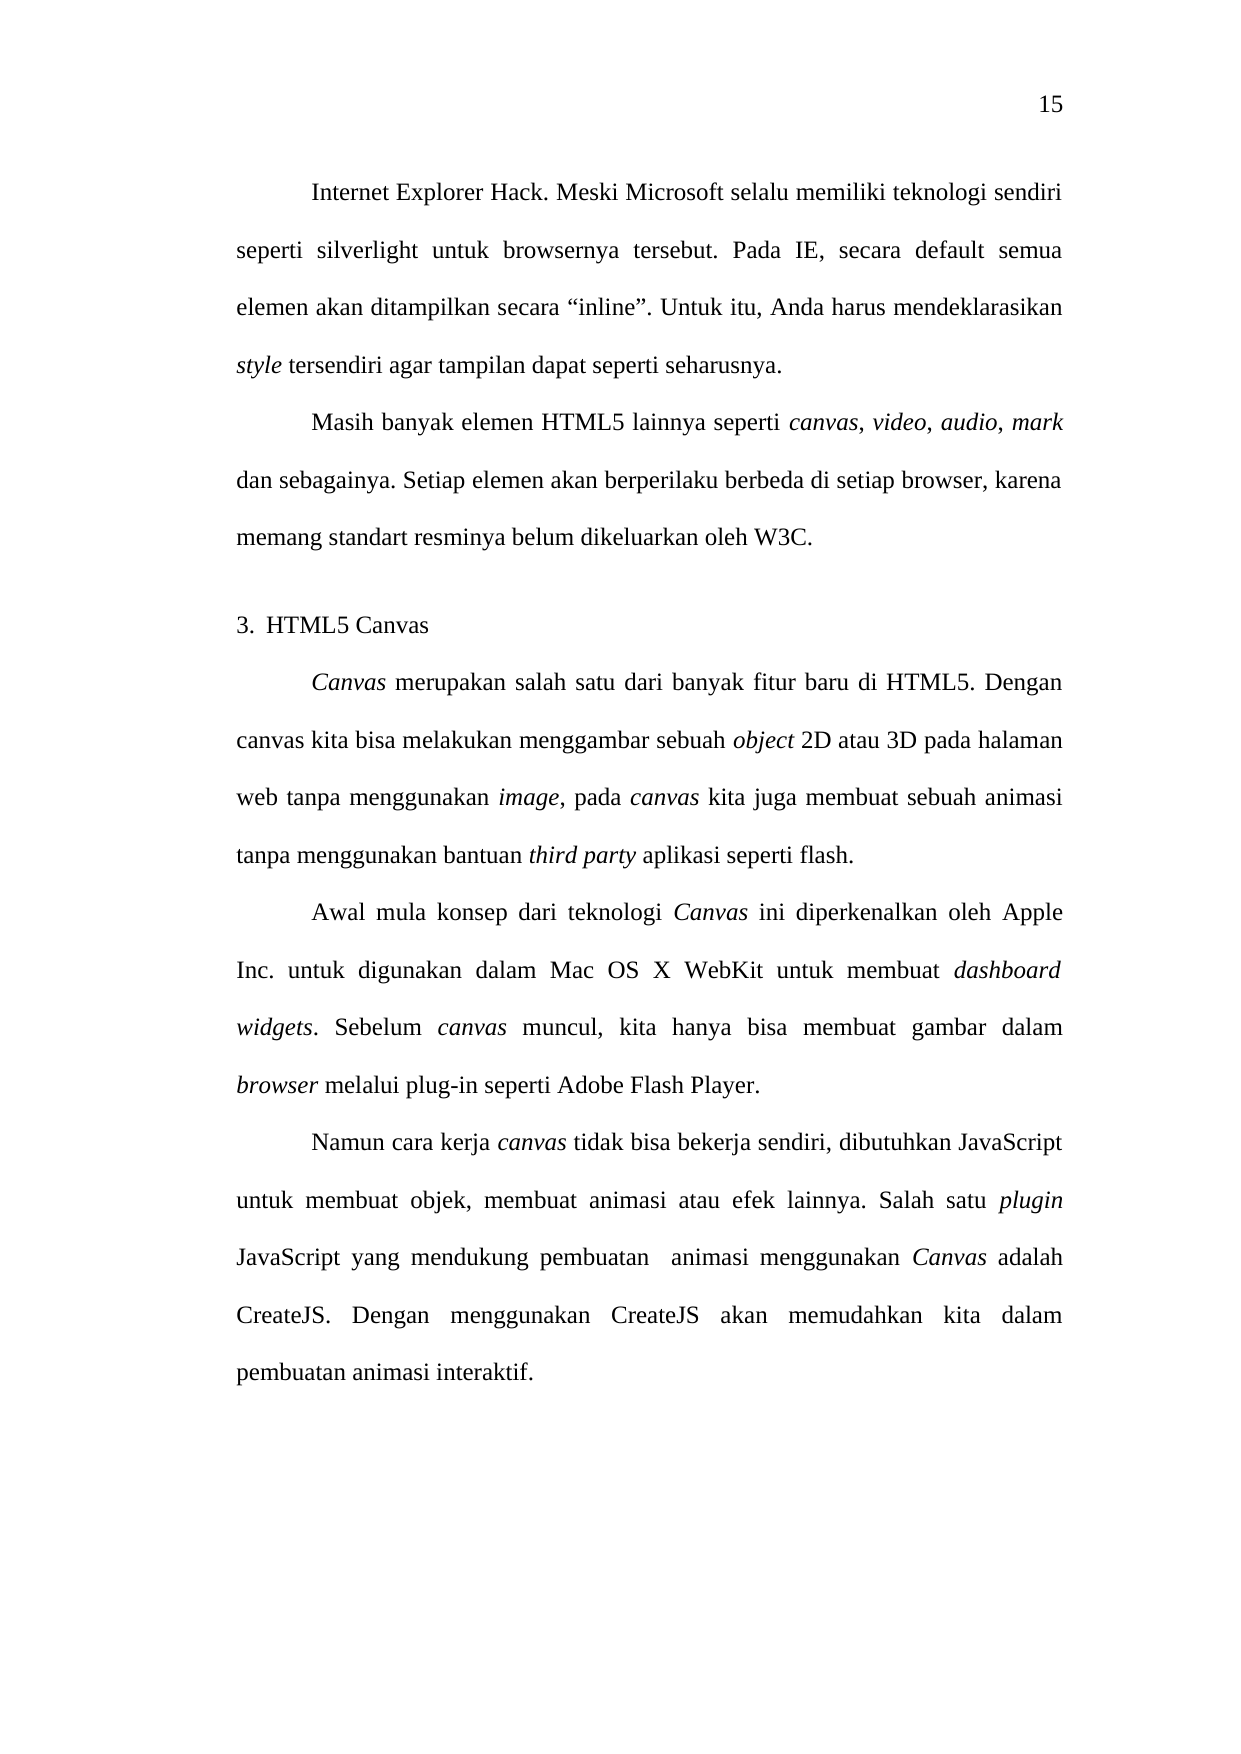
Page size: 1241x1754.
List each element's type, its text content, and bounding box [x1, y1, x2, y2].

text Canvas merupakan salah satu dari banyak fitur baru di HTML5. Dengan canvas kita bisa melakukan menggambar sebuah object 2D atau 3D pada halaman web tanpa menggunakan image, pada canvas kita juga membuat sebuah animasi tanpa menggunakan bantuan third party aplikasi seperti flash. [236, 667, 1063, 868]
list HTML5 Canvas [236, 610, 1063, 638]
text Internet Explorer Hack. Meski Microsoft selalu memiliki teknologi sendiri seperti silverlight untuk browsernya tersebut. Pada IE, secara default semua elemen akan ditampilkan secara “inline”. Untuk itu, Anda harus mendeklarasikan style tersendiri agar tampilan dapat seperti seharusnya. [236, 177, 1063, 378]
text Namun cara kerja canvas tidak bisa bekerja sendiri, dibutuhkan JavaScript untuk membuat objek, membuat animasi atau efek lainnya. Salah satu plugin JavaScript yang mendukung pembuatan animasi menggunakan Canvas adalah CreateJS. Dengan menggunakan CreateJS akan memudahkan kita dalam pembuatan animasi interaktif. [236, 1127, 1063, 1386]
text Masih banyak elemen HTML5 lainnya seperti canvas, video, audio, mark dan sebagainya. Setiap elemen akan berperilaku berbeda di setiap browser, karena memang standart resminya belum dikeluarkan oleh W3C. [236, 407, 1063, 551]
text Awal mula konsep dari teknologi Canvas ini diperkenalkan oleh Apple Inc. untuk digunakan dalam Mac OS X WebKit untuk membuat dashboard widgets. Sebelum canvas muncul, kita hanya bisa membuat gambar dalam browser melalui plug-in seperti Adobe Flash Player. [236, 897, 1063, 1098]
